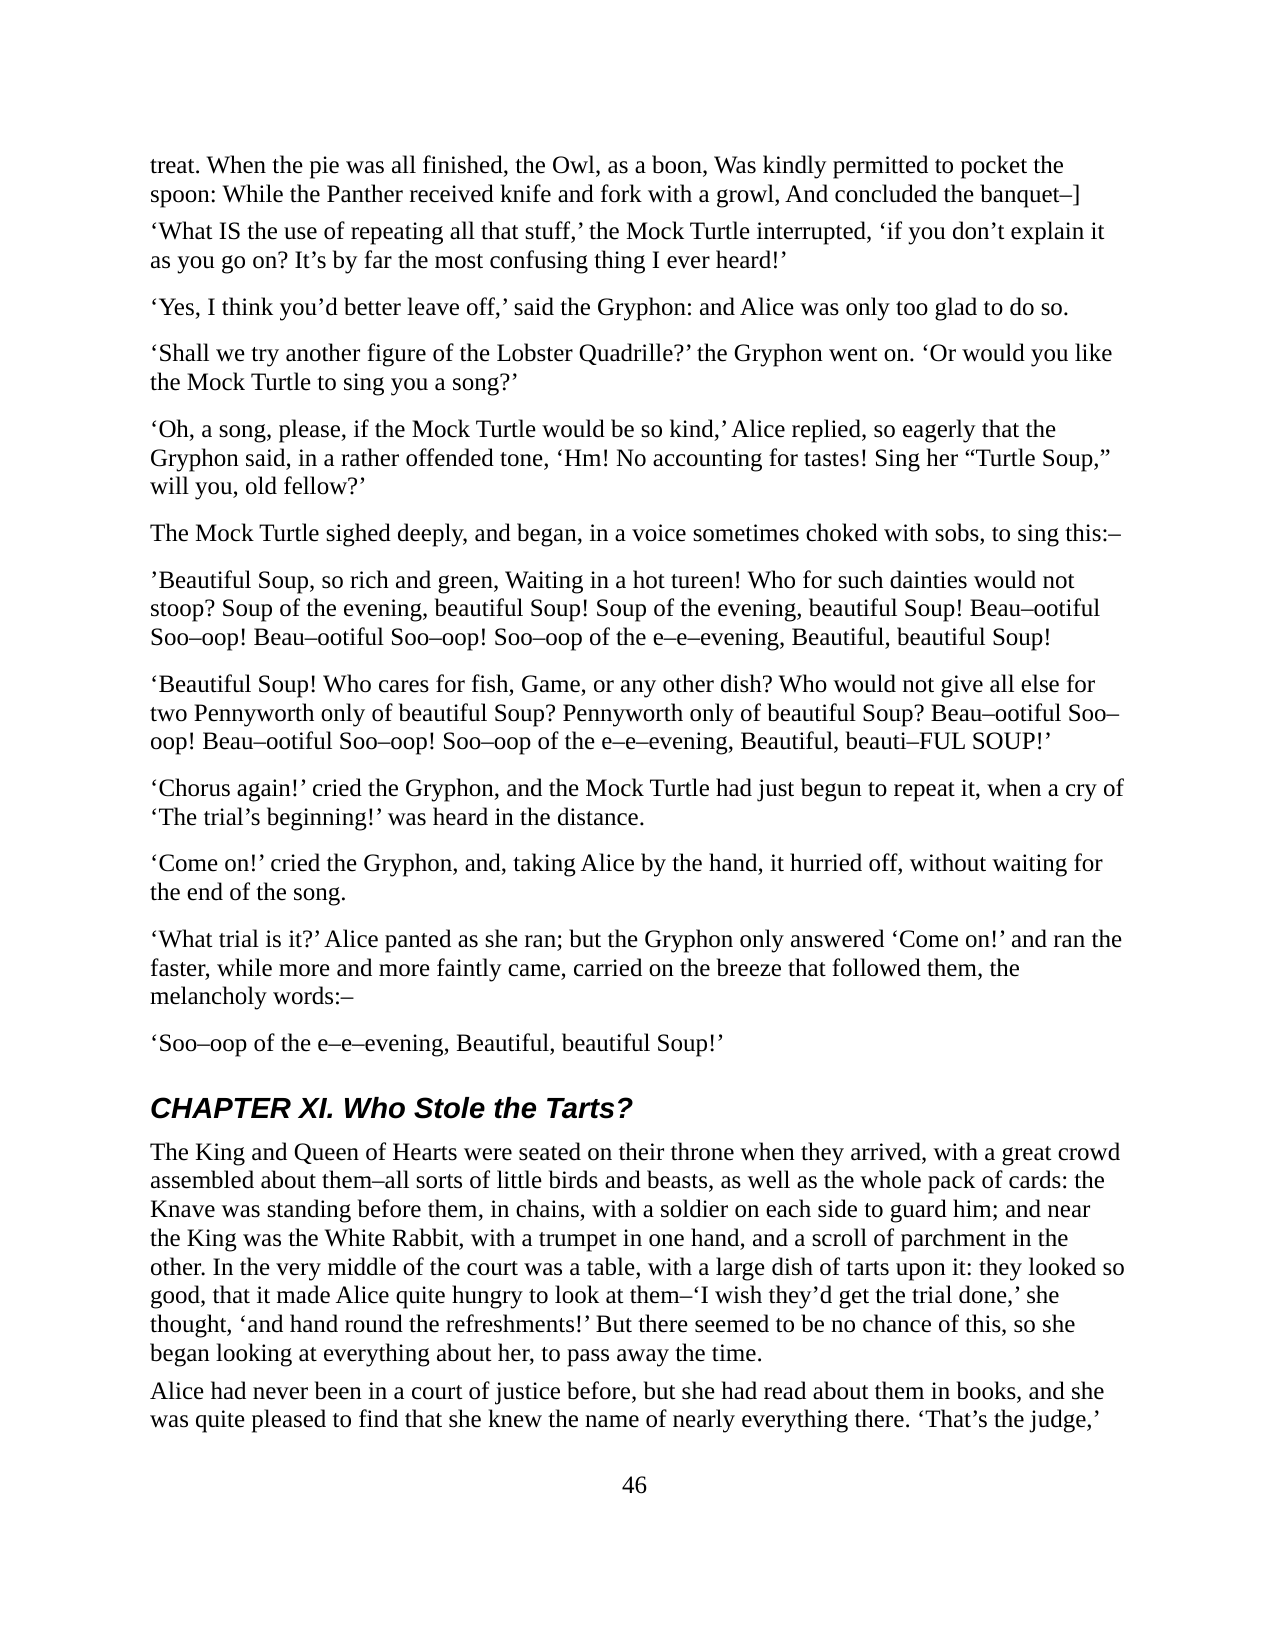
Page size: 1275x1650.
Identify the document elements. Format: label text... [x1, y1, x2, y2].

text ’Beautiful Soup, so rich and green, Waiting in a hot tureen! Who for such dainties would not stoop? Soup of the evening, beautiful Soup! Soup of the evening, beautiful Soup! Beau–ootiful Soo–oop! Beau–ootiful Soo–oop! Soo–oop of the e–e–evening, Beautiful, beautiful Soup! [150, 565, 1125, 651]
text ‘Oh, a song, please, if the Mock Turtle would be so kind,’ Alice replied, so eagerly that the Gryphon said, in a rather offended tone, ‘Hm! No accounting for tastes! Sing her “Turtle Soup,” will you, old fellow?’ [150, 414, 1125, 500]
text ‘What IS the use of repeating all that stuff,’ the Mock Turtle interrupted, ‘if you don’t explain it as you go on? It’s by far the most confusing thing I ever heard!’ [150, 216, 1125, 274]
text The Mock Turtle sighed deeply, and began, in a voice sometimes choked with sobs, to sing this:– [150, 518, 1125, 547]
text The King and Queen of Hearts were seated on their throne when they arrived, with a great crowd assembled about them–all sorts of little birds and beasts, as well as the whole pack of cards: the Knave was standing before them, in chains, with a soldier on each side to guard him; and near the King was the White Rabbit, with a trumpet in one hand, and a scroll of parchment in the other. In the very middle of the court was a table, with a large dish of tarts upon it: they looked so good, that it made Alice quite hungry to look at them–‘I wish they’d get the trial done,’ she thought, ‘and hand round the refreshments!’ But there seemed to be no chance of this, so she began looking at everything about her, to pass away the time. [150, 1137, 1125, 1367]
text treat. When the pie was all finished, the Owl, as a boon, Was kindly permitted to pocket the spoon: While the Panther received knife and fork with a growl, And concluded the banquet–] [150, 150, 1125, 207]
text ‘Soo–oop of the e–e–evening, Beautiful, beautiful Soup!’ [150, 1028, 1125, 1057]
subtitle CHAPTER XI. Who Stole the Tarts? [150, 1091, 1125, 1124]
text ‘Chorus again!’ cried the Gryphon, and the Mock Turtle had just begun to repeat it, when a cry of ‘The trial’s beginning!’ was heard in the distance. [150, 773, 1125, 831]
text ‘Come on!’ cried the Gryphon, and, taking Alice by the hand, it hurried off, without waiting for the end of the song. [150, 848, 1125, 906]
text ‘Beautiful Soup! Who cares for fish, Game, or any other dish? Who would not give all else for two Pennyworth only of beautiful Soup? Pennyworth only of beautiful Soup? Beau–ootiful Soo–oop! Beau–ootiful Soo–oop! Soo–oop of the e–e–evening, Beautiful, beauti–FUL SOUP!’ [150, 669, 1125, 755]
text ‘Shall we try another figure of the Lobster Quadrille?’ the Gryphon went on. ‘Or would you like the Mock Turtle to sing you a song?’ [150, 338, 1125, 396]
text Alice had never been in a court of justice before, but she had read about them in books, and she was quite pleased to find that she knew the name of nearly everything there. ‘That’s the judge,’ [150, 1376, 1125, 1433]
text ‘What trial is it?’ Alice panted as she ran; but the Gryphon only answered ‘Come on!’ and ran the faster, while more and more faintly came, carried on the breeze that followed them, the melancholy words:– [150, 924, 1125, 1010]
text ‘Yes, I think you’d better leave off,’ said the Gryphon: and Alice was only too glad to do so. [150, 292, 1125, 321]
